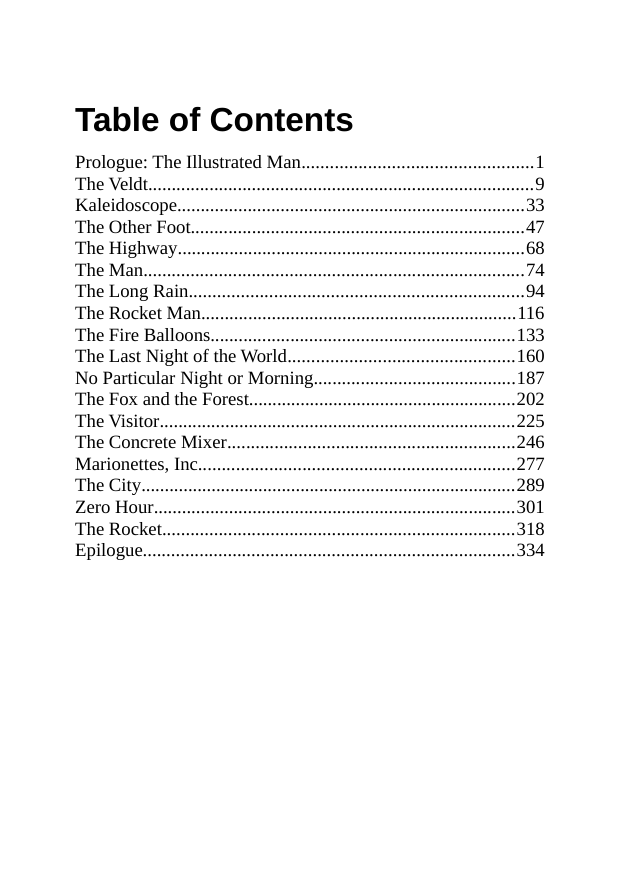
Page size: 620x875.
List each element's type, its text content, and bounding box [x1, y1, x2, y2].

text The Fox and the Forest 202 [75, 388, 544, 410]
text Kaleidoscope 33 [75, 194, 544, 216]
text The Last Night of the World 160 [75, 345, 544, 367]
text The Rocket Man 116 [75, 302, 544, 323]
text The City 289 [75, 474, 544, 496]
text The Veldt 9 [75, 172, 544, 194]
text Prologue: The Illustrated Man 1 [75, 151, 544, 172]
text The Long Rain 94 [75, 280, 544, 302]
text Epilogue 334 [75, 539, 544, 561]
text Zero Hour 301 [75, 496, 544, 517]
text The Other Foot 47 [75, 216, 544, 237]
text The Man 74 [75, 259, 544, 280]
text The Visitor 225 [75, 410, 544, 431]
text The Highway 68 [75, 237, 544, 259]
subtitle Table of Contents [75, 100, 544, 138]
text The Rocket 318 [75, 517, 544, 539]
text The Concrete Mixer 246 [75, 431, 544, 453]
text The Fire Balloons 133 [75, 323, 544, 345]
text Marionettes, Inc 277 [75, 453, 544, 474]
text No Particular Night or Morning 187 [75, 367, 544, 388]
